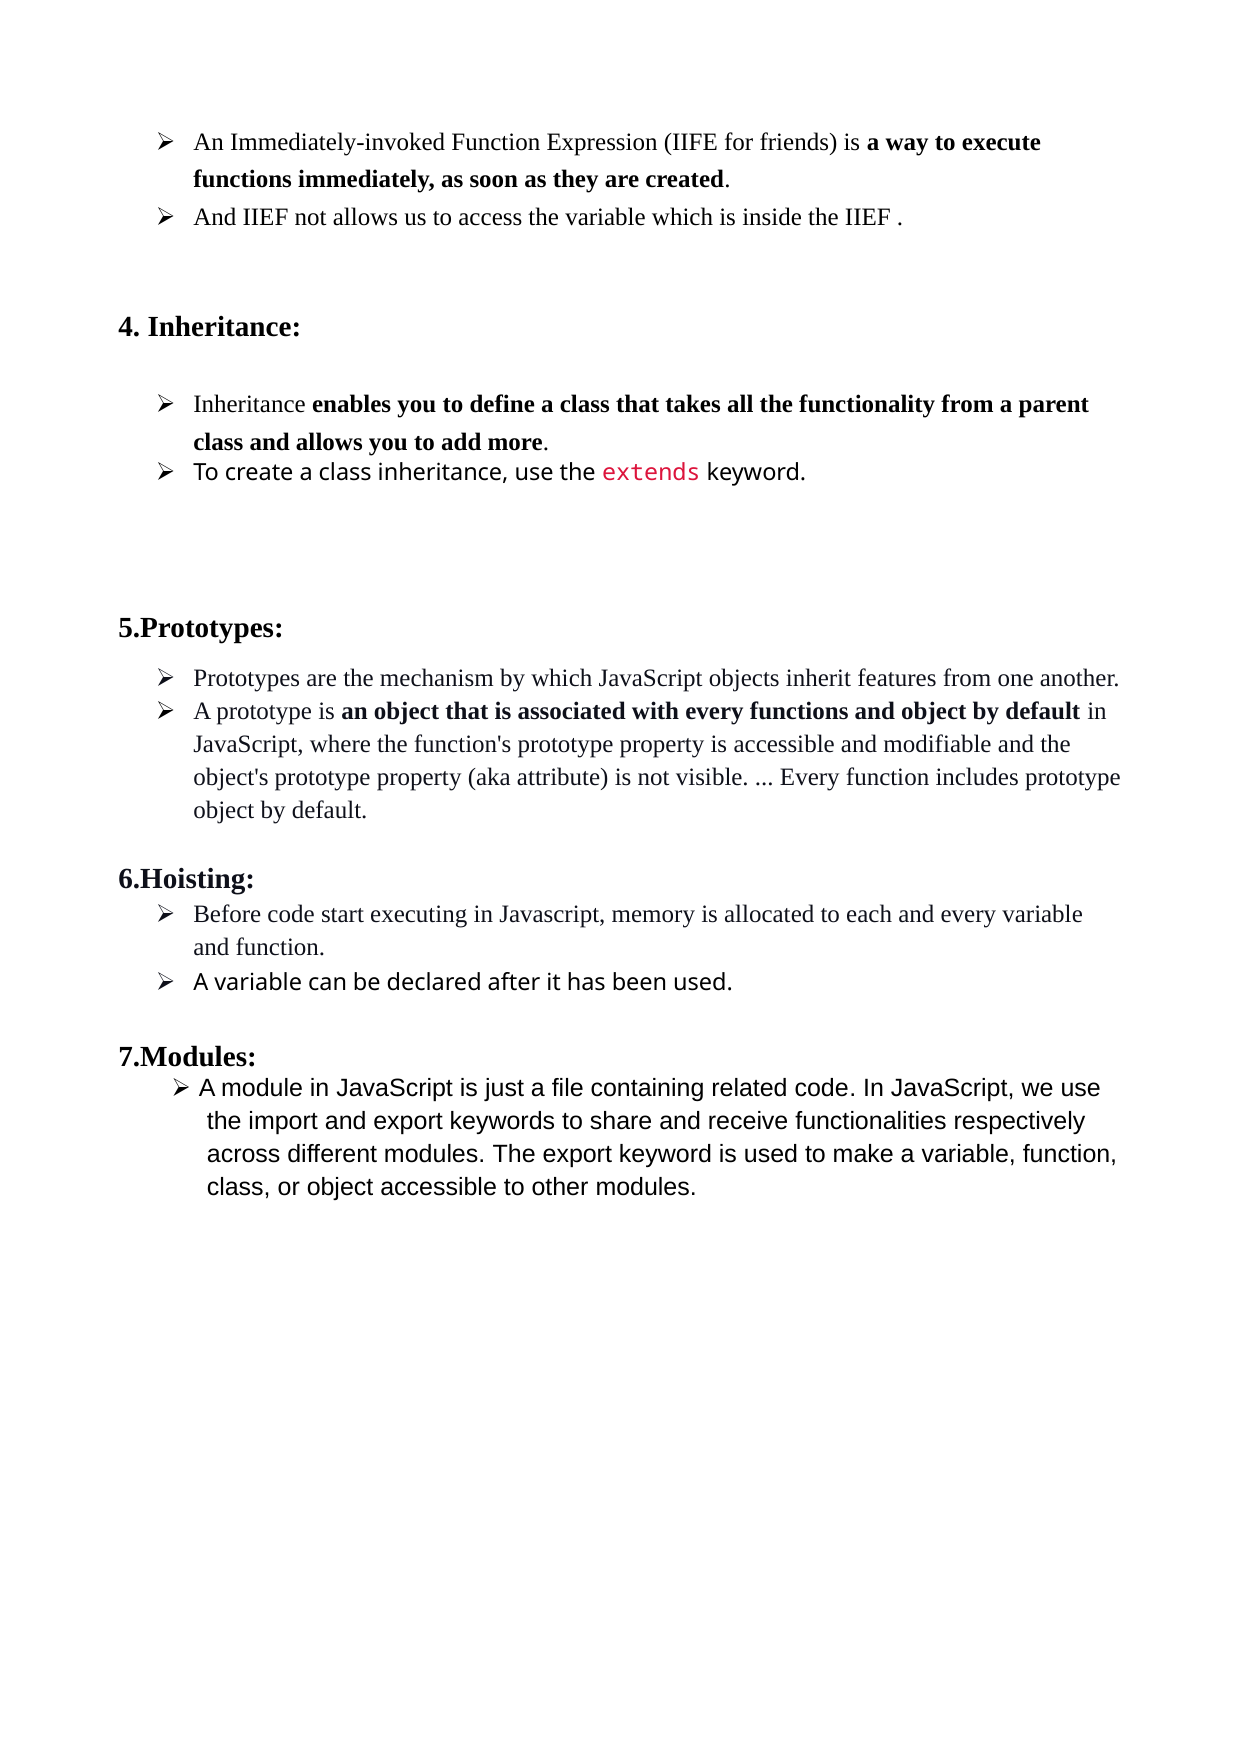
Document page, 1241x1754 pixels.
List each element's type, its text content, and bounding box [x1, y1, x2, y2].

list Inheritance enables you to define a class that takes all the functionality from a parent class and allows you to add more. [156, 381, 1122, 456]
list A prototype is an object that is associated with every functions and object by default in JavaScript, where the function's prototype property is accessible and modifiable and the object's prototype property (aka attribute) is not visible. ... Every function includes prototype object by default. [156, 696, 1122, 824]
list A module in JavaScript is just a file containing related code. In JavaScript, we use the import and export keywords to share and receive functionalities respectively across different modules. The export keyword is used to make a variable, function, class, or object accessible to other modules. [171, 1073, 1122, 1201]
list And IIEF not allows us to access the variable which is inside the IIEF . [156, 193, 1122, 231]
list To create a class inheritance, use the extends keyword. [156, 456, 1122, 488]
subtitle 7.Modules: [118, 1039, 1122, 1073]
text 4. Inheritance: [118, 306, 1122, 343]
list Prototypes are the mechanism by which JavaScript objects inherit features from one another. [156, 663, 1122, 692]
text 6.Hoisting: [118, 861, 1122, 894]
list A variable can be declared after it has been used. [156, 966, 1122, 997]
list Before code start executing in Javascript, memory is allocated to each and every variable and function. [156, 899, 1122, 961]
text 5.Prototypes: [118, 610, 1122, 643]
list An Immediately-invoked Function Expression (IIFE for friends) is a way to execute functions immediately, as soon as they are created. [156, 118, 1122, 193]
